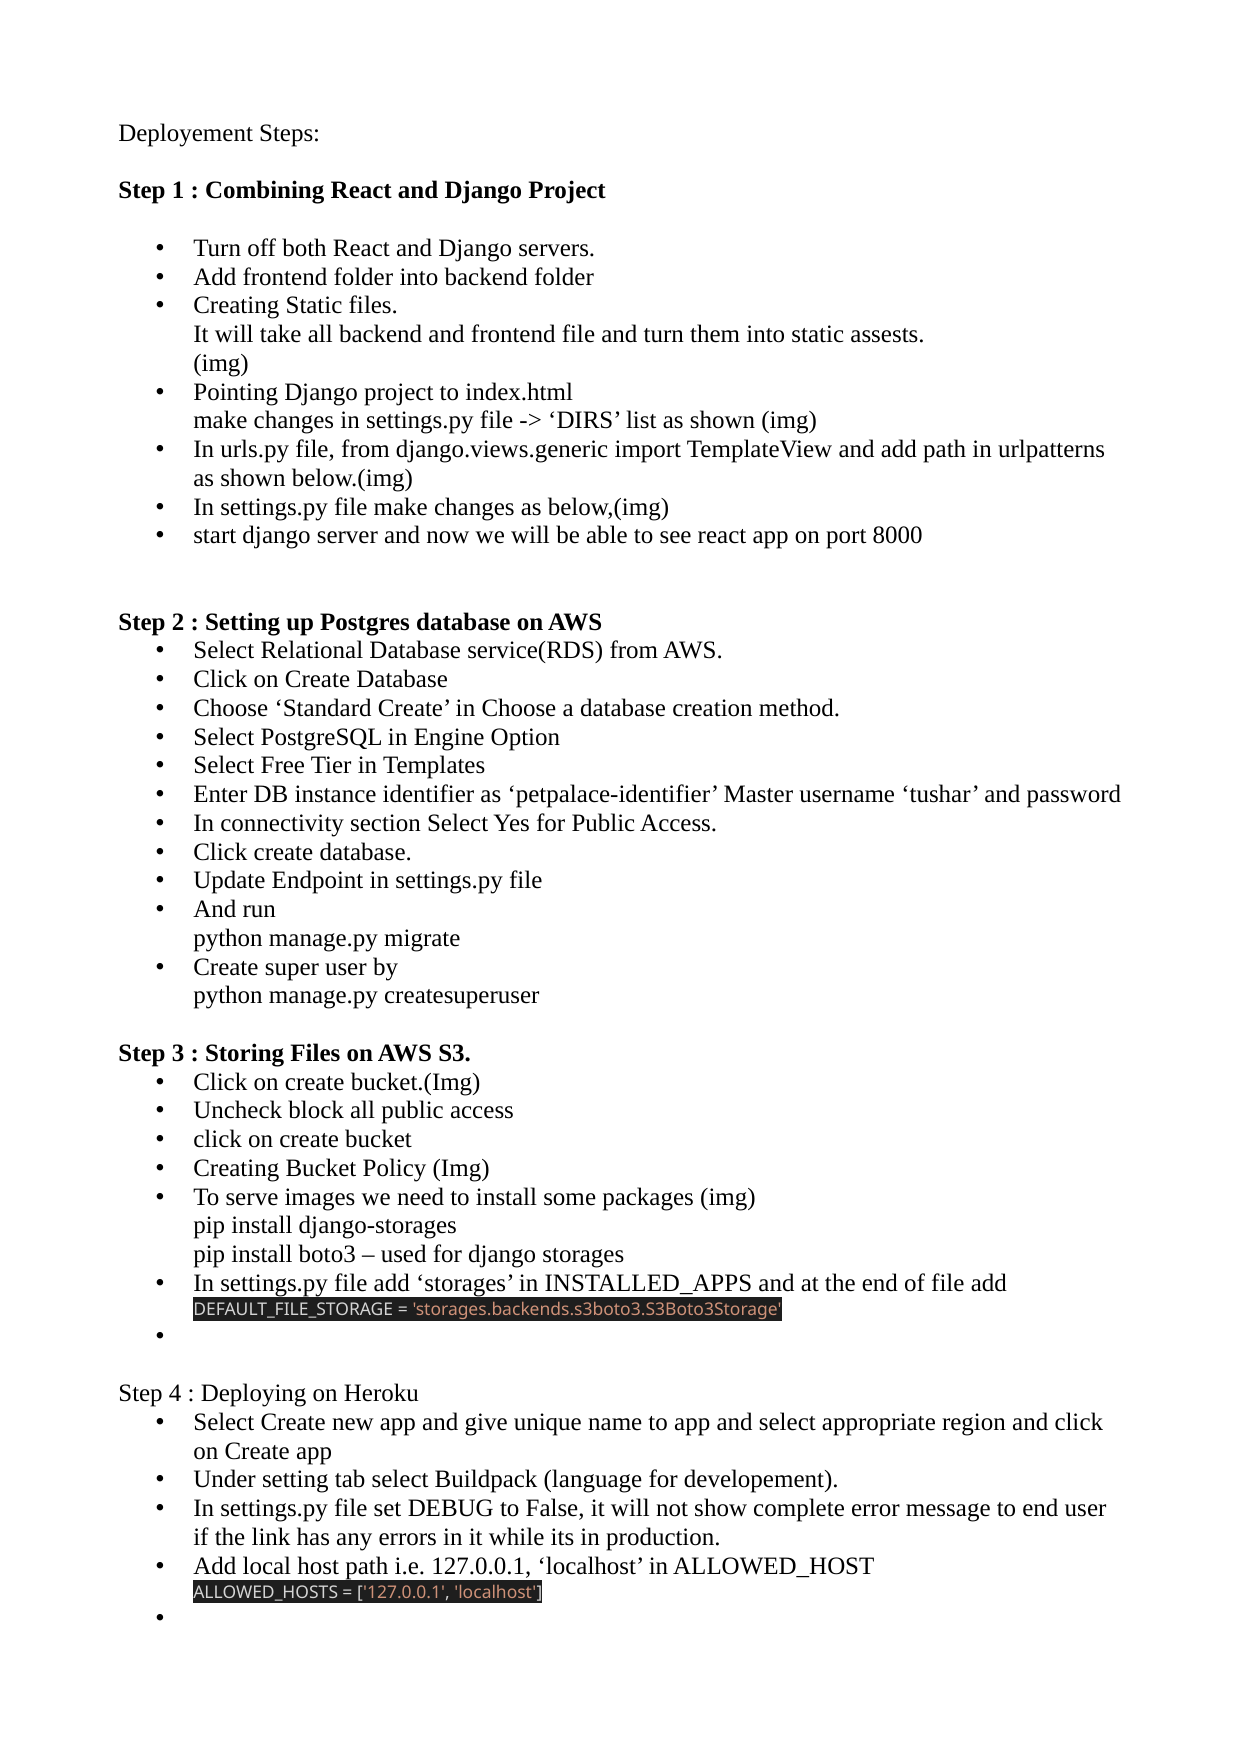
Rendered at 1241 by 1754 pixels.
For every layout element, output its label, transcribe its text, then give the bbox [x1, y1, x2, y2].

list Creating Static files. [156, 291, 1122, 319]
list Enter DB instance identifier as ‘petpalace-identifier’ Master username ‘tushar’ and password [156, 779, 1122, 808]
text Step 3 : Storing Files on AWS S3. [118, 1038, 1122, 1067]
list To serve images we need to install some packages (img) [156, 1182, 1122, 1211]
list python manage.py migrate [156, 923, 1122, 952]
list python manage.py createsuperuser [156, 981, 1122, 1009]
text Step 1 : Combining React and Django Project [118, 176, 1122, 204]
list ALLOWED_HOSTS = ['127.0.0.1', 'localhost'] [156, 1579, 1122, 1603]
list click on create bucket [156, 1124, 1122, 1153]
list Update Endpoint in settings.py file [156, 866, 1122, 894]
text Deployement Steps: [118, 118, 1122, 147]
list And run [156, 894, 1122, 923]
list pip install boto3 – used for django storages [156, 1239, 1122, 1268]
list Turn off both React and Django servers. [156, 233, 1122, 262]
list Create super user by [156, 952, 1122, 981]
list Select Free Tier in Templates [156, 751, 1122, 779]
list Choose ‘Standard Create’ in Choose a database creation method. [156, 693, 1122, 722]
list pip install django-storages [156, 1211, 1122, 1239]
list make changes in settings.py file -> ‘DIRS’ list as shown (img) [156, 406, 1122, 434]
list (img) [156, 348, 1122, 377]
list Click create database. [156, 837, 1122, 866]
list It will take all backend and frontend file and turn them into static assests. [156, 319, 1122, 348]
list Pointing Django project to index.html [156, 377, 1122, 406]
list Click on create bucket.(Img) [156, 1067, 1122, 1096]
list Select Create new app and give unique name to app and select appropriate region and click on Create app [156, 1407, 1122, 1464]
list In urls.py file, from django.views.generic import TemplateView and add path in urlpatterns as shown below.(img) [156, 434, 1122, 492]
list In connectivity section Select Yes for Public Access. [156, 808, 1122, 837]
list Uncheck block all public access [156, 1096, 1122, 1124]
list Select PostgreSQL in Engine Option [156, 722, 1122, 751]
list In settings.py file make changes as below,(img) [156, 492, 1122, 521]
text Step 2 : Setting up Postgres database on AWS [118, 607, 1122, 636]
list Select Relational Database service(RDS) from AWS. [156, 636, 1122, 664]
list Creating Bucket Policy (Img) [156, 1153, 1122, 1182]
list Click on Create Database [156, 664, 1122, 693]
list Under setting tab select Buildpack (language for developement). [156, 1464, 1122, 1493]
list Add local host path i.e. 127.0.0.1, ‘localhost’ in ALLOWED_HOST [156, 1551, 1122, 1579]
list In settings.py file add ‘storages’ in INSTALLED_APPS and at the end of file add DEFAULT_FILE_STORAGE = 'storages.backends.s3boto3.S3Boto3Storage' [156, 1268, 1122, 1321]
text Step 4 : Deploying on Heroku [118, 1378, 1122, 1407]
list Add frontend folder into backend folder [156, 262, 1122, 291]
list In settings.py file set DEBUG to False, it will not show complete error message to end user if the link has any errors in it while its in production. [156, 1493, 1122, 1551]
list start django server and now we will be able to see react app on port 8000 [156, 521, 1122, 549]
